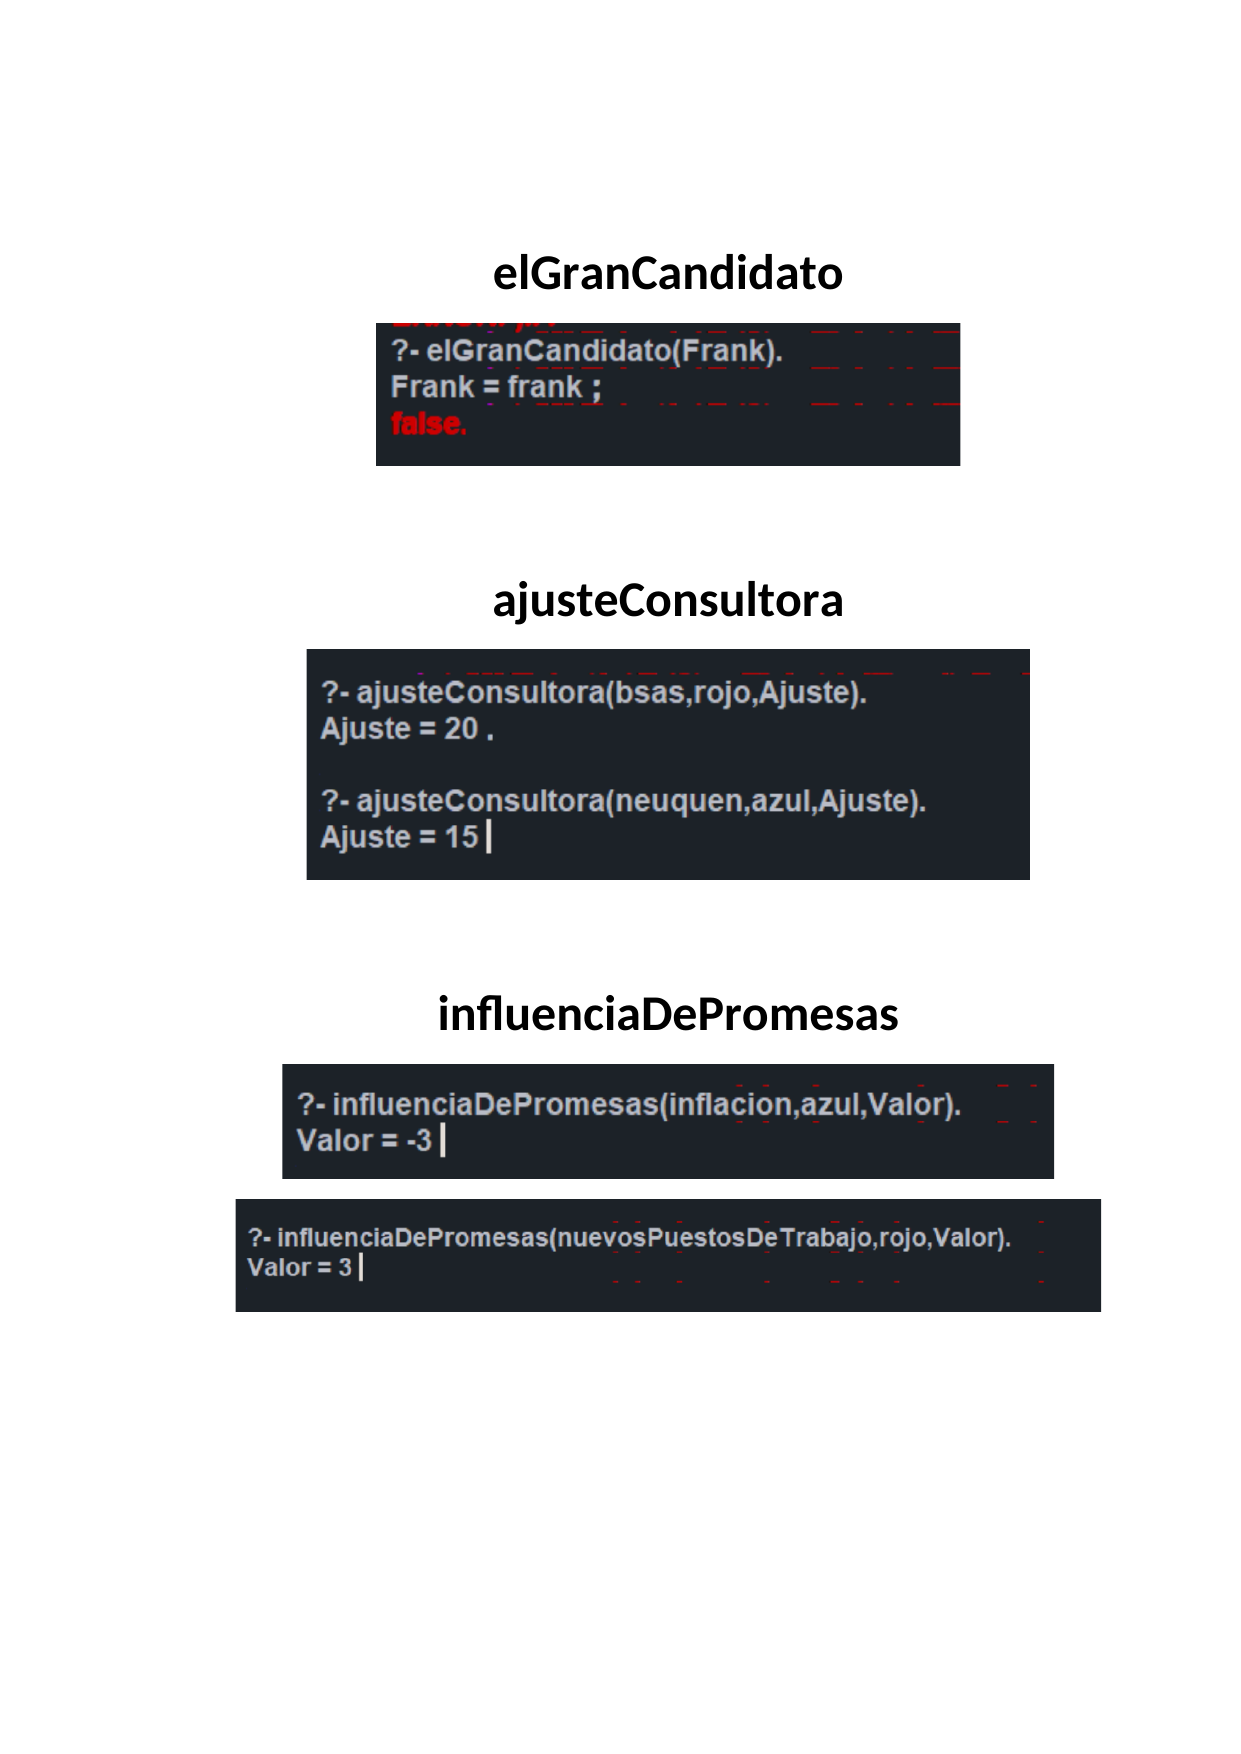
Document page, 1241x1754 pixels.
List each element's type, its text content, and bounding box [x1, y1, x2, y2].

text ajusteConsultora [118, 568, 1218, 629]
text elGranCandidato [118, 241, 1218, 302]
text influenciaDePromesas [118, 982, 1218, 1043]
